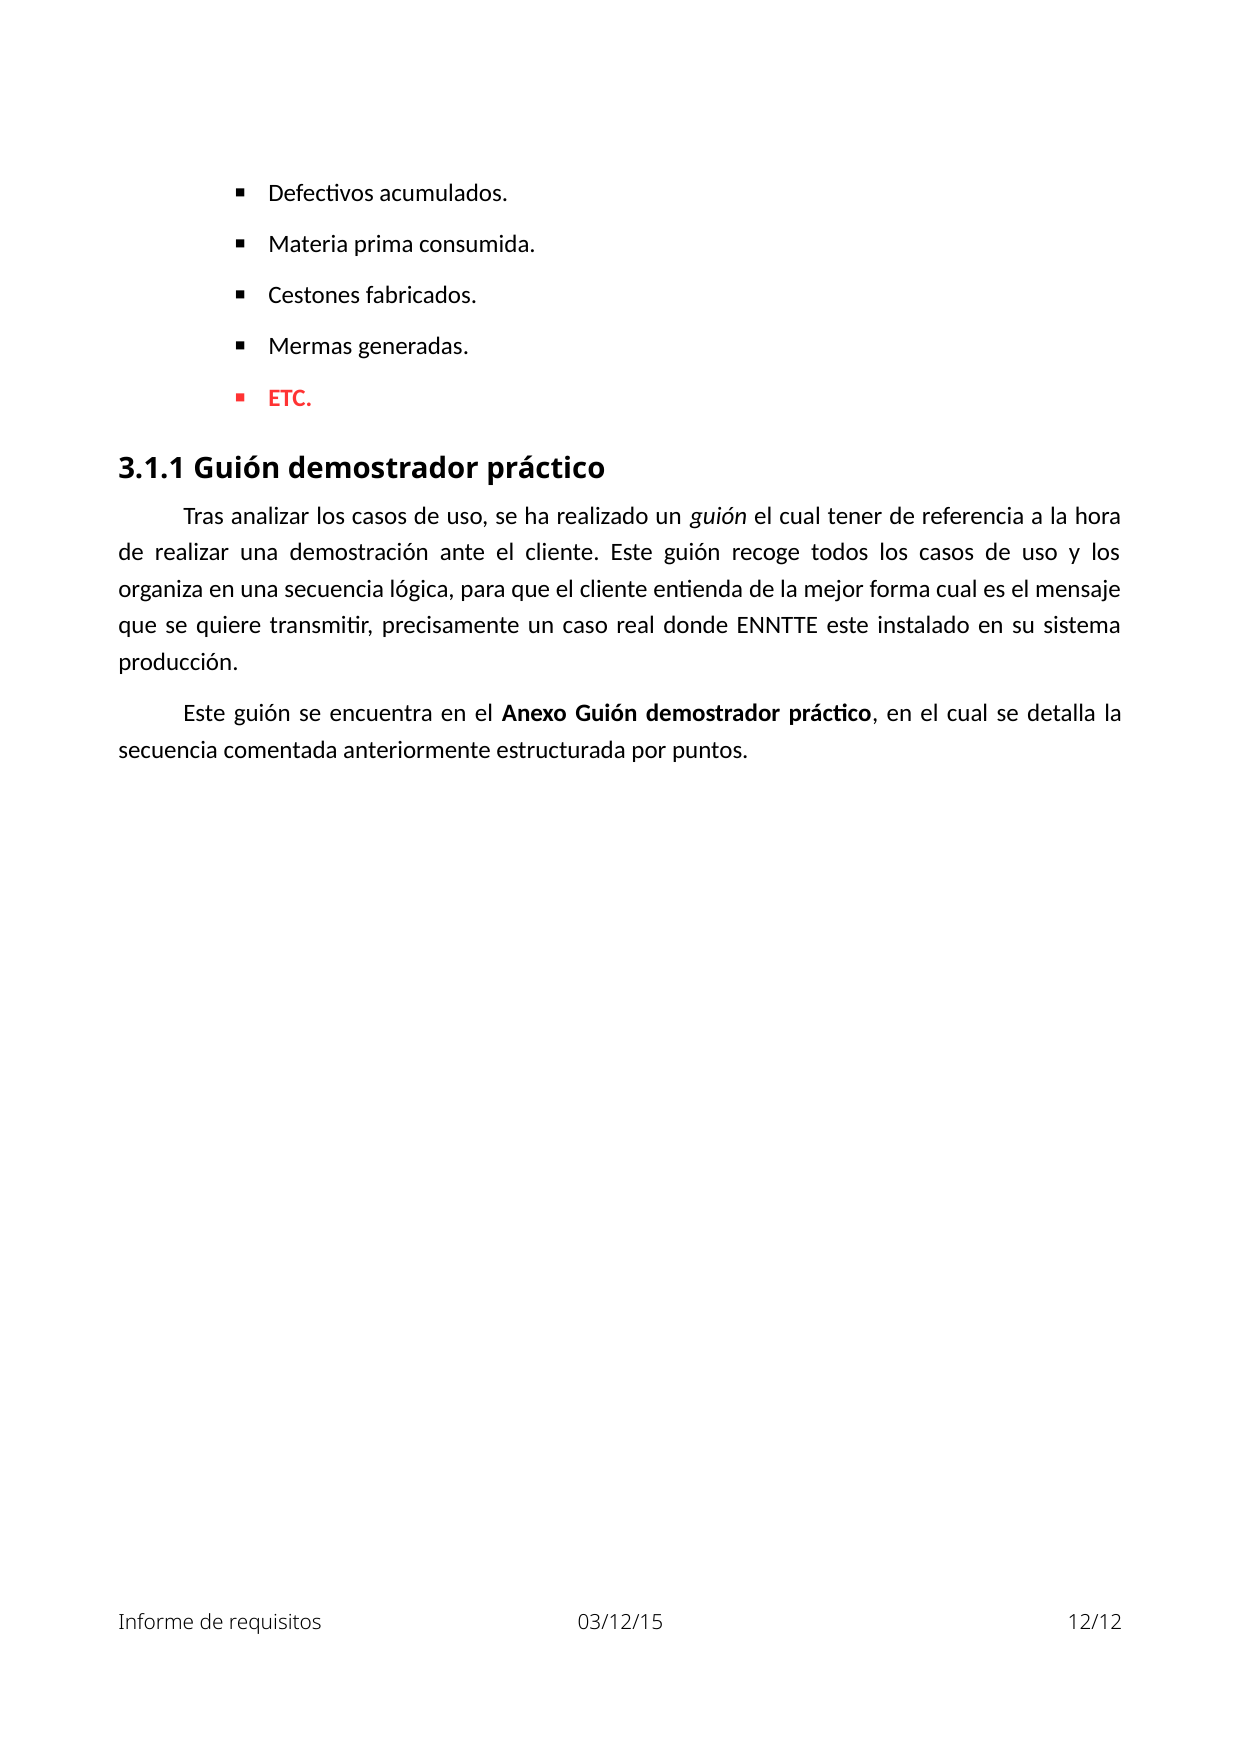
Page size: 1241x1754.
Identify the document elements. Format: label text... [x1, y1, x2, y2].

subtitle Guión demostrador práctico [118, 447, 1122, 487]
list Cestones fabricados. [231, 279, 1122, 310]
text Tras analizar los casos de uso, se ha realizado un guión el cual tener de referencia a la hora de realizar una demostración ante el cliente. Este guión recoge todos los casos de uso y los organiza en una secuencia lógica, para que el cliente entienda de la mejor forma cual es el mensaje que se quiere transmitir, precisamente un caso real donde ENNTTE este instalado en su sistema producción. [118, 500, 1122, 677]
list Materia prima consumida. [231, 228, 1122, 259]
list Mermas generadas. [231, 331, 1122, 361]
text Este guión se encuentra en el Anexo Guión demostrador práctico, en el cual se detalla la secuencia comentada anteriormente estructurada por puntos. [118, 697, 1122, 764]
list Defectivos acumulados. [231, 177, 1122, 208]
list ETC. [231, 382, 1122, 412]
